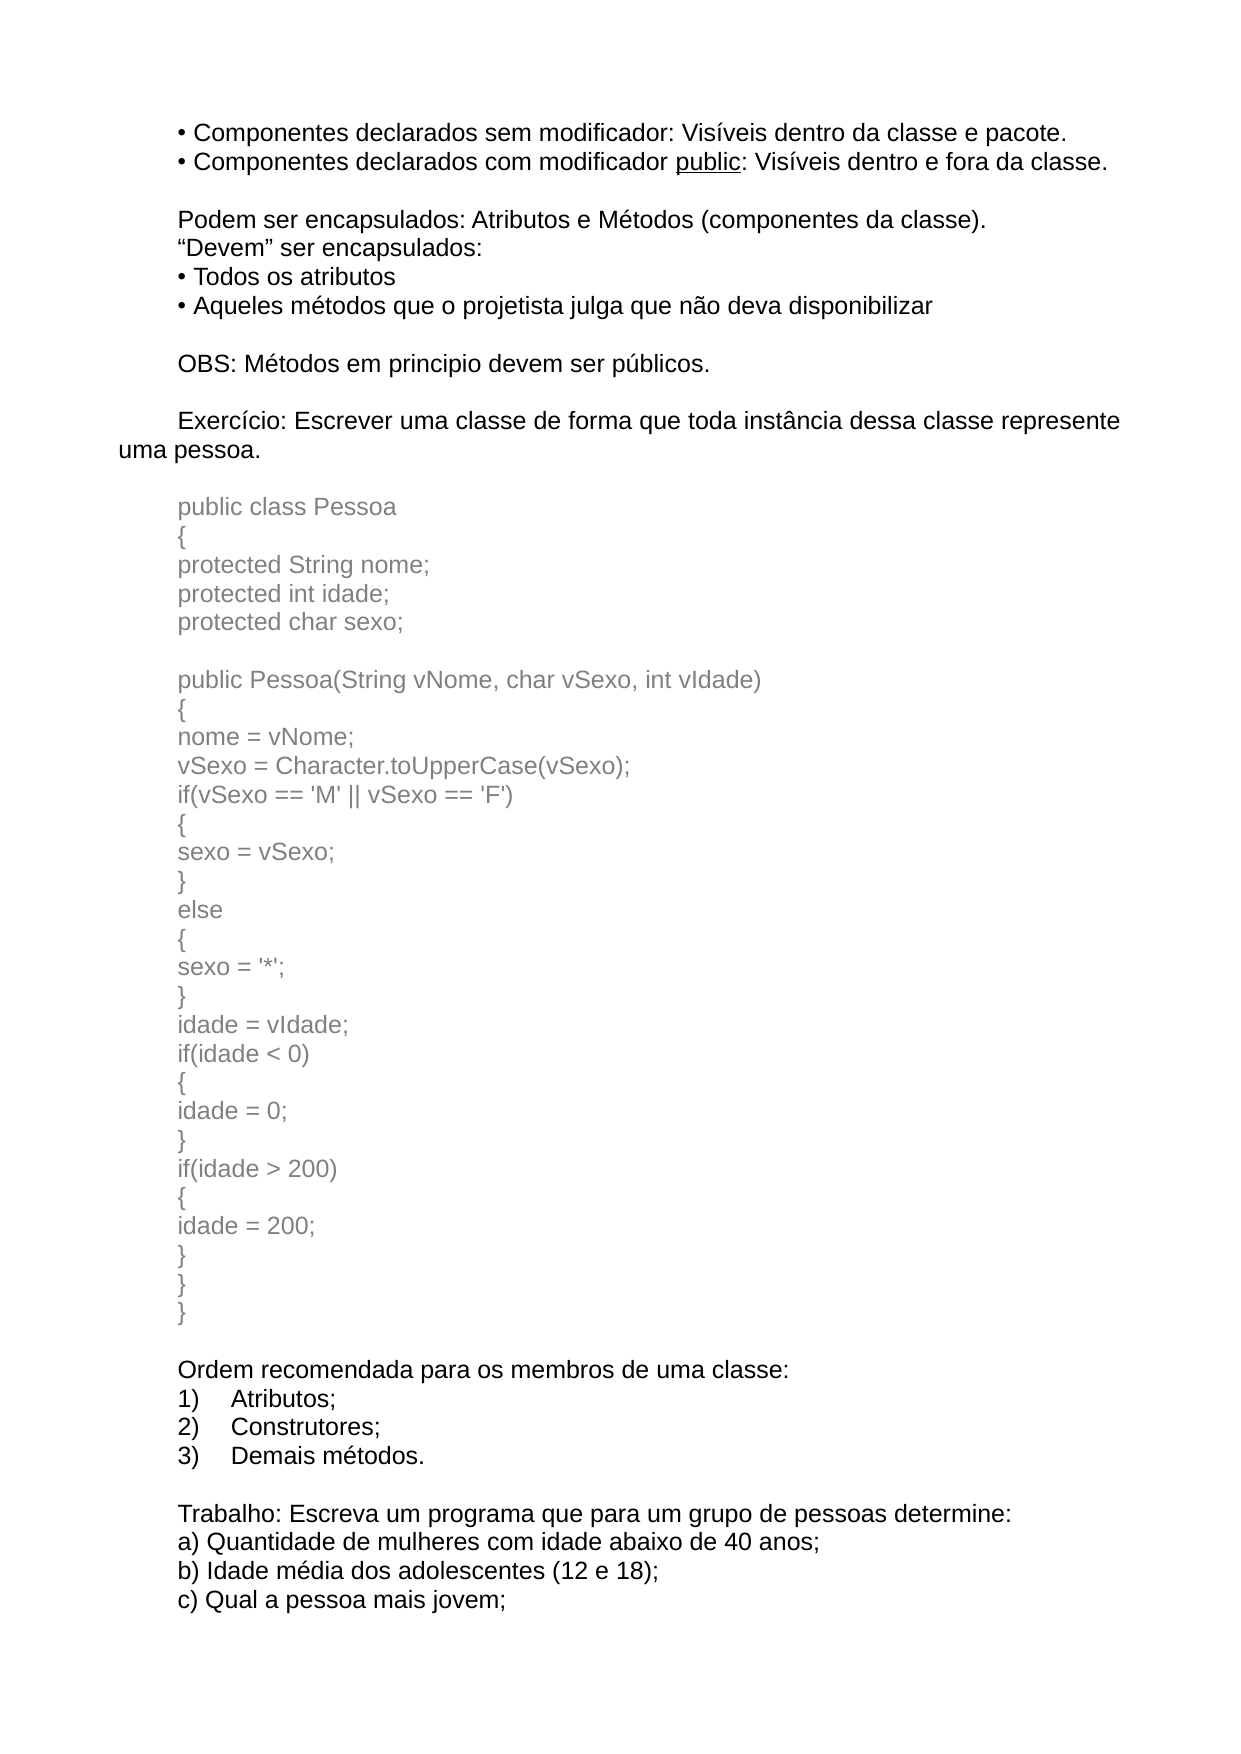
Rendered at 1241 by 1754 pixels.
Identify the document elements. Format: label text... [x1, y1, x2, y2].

list Aqueles métodos que o projetista julga que não deva disponibilizar [118, 291, 1122, 320]
text } [118, 1268, 1122, 1297]
text { [118, 923, 1122, 952]
text { [118, 808, 1122, 837]
text “Devem” ser encapsulados: [118, 233, 1122, 262]
text sexo = vSexo; [118, 837, 1122, 866]
text protected String nome; [118, 550, 1122, 578]
text public class Pessoa [118, 492, 1122, 521]
text else [118, 895, 1122, 923]
text nome = vNome; [118, 722, 1122, 751]
text } [118, 1240, 1122, 1268]
text Exercício: Escrever uma classe de forma que toda instância dessa classe represente uma pessoa. [118, 406, 1122, 463]
list Componentes declarados com modificador public: Visíveis dentro e fora da classe. [118, 147, 1122, 176]
text Ordem recomendada para os membros de uma classe: [118, 1355, 1122, 1383]
text b) Idade média dos adolescentes (12 e 18); [118, 1556, 1122, 1585]
text vSexo = Character.toUpperCase(vSexo); [118, 751, 1122, 780]
text } [118, 1125, 1122, 1153]
list Componentes declarados sem modificador: Visíveis dentro da classe e pacote. [118, 118, 1122, 147]
text if(idade < 0) [118, 1038, 1122, 1067]
text Trabalho: Escreva um programa que para um grupo de pessoas determine: [118, 1498, 1122, 1527]
text } [118, 1297, 1122, 1326]
text protected int idade; [118, 578, 1122, 607]
text a) Quantidade de mulheres com idade abaixo de 40 anos; [118, 1527, 1122, 1556]
text protected char sexo; [118, 607, 1122, 636]
text } [118, 981, 1122, 1010]
text idade = vIdade; [118, 1010, 1122, 1038]
text idade = 0; [118, 1096, 1122, 1125]
text if(vSexo == 'M' || vSexo == 'F') [118, 780, 1122, 808]
text if(idade > 200) [118, 1153, 1122, 1182]
list Atributos; [118, 1383, 1122, 1412]
list Todos os atributos [118, 262, 1122, 291]
text sexo = '*'; [118, 952, 1122, 981]
text public Pessoa(String vNome, char vSexo, int vIdade) [118, 665, 1122, 693]
text { [118, 693, 1122, 722]
text { [118, 1067, 1122, 1096]
text Podem ser encapsulados: Atributos e Métodos (componentes da classe). [118, 204, 1122, 233]
list Demais métodos. [118, 1441, 1122, 1470]
list Construtores; [118, 1412, 1122, 1441]
text } [118, 866, 1122, 895]
text OBS: Métodos em principio devem ser públicos. [118, 348, 1122, 377]
text idade = 200; [118, 1211, 1122, 1240]
text { [118, 521, 1122, 550]
text { [118, 1182, 1122, 1211]
text c) Qual a pessoa mais jovem; [118, 1585, 1122, 1613]
